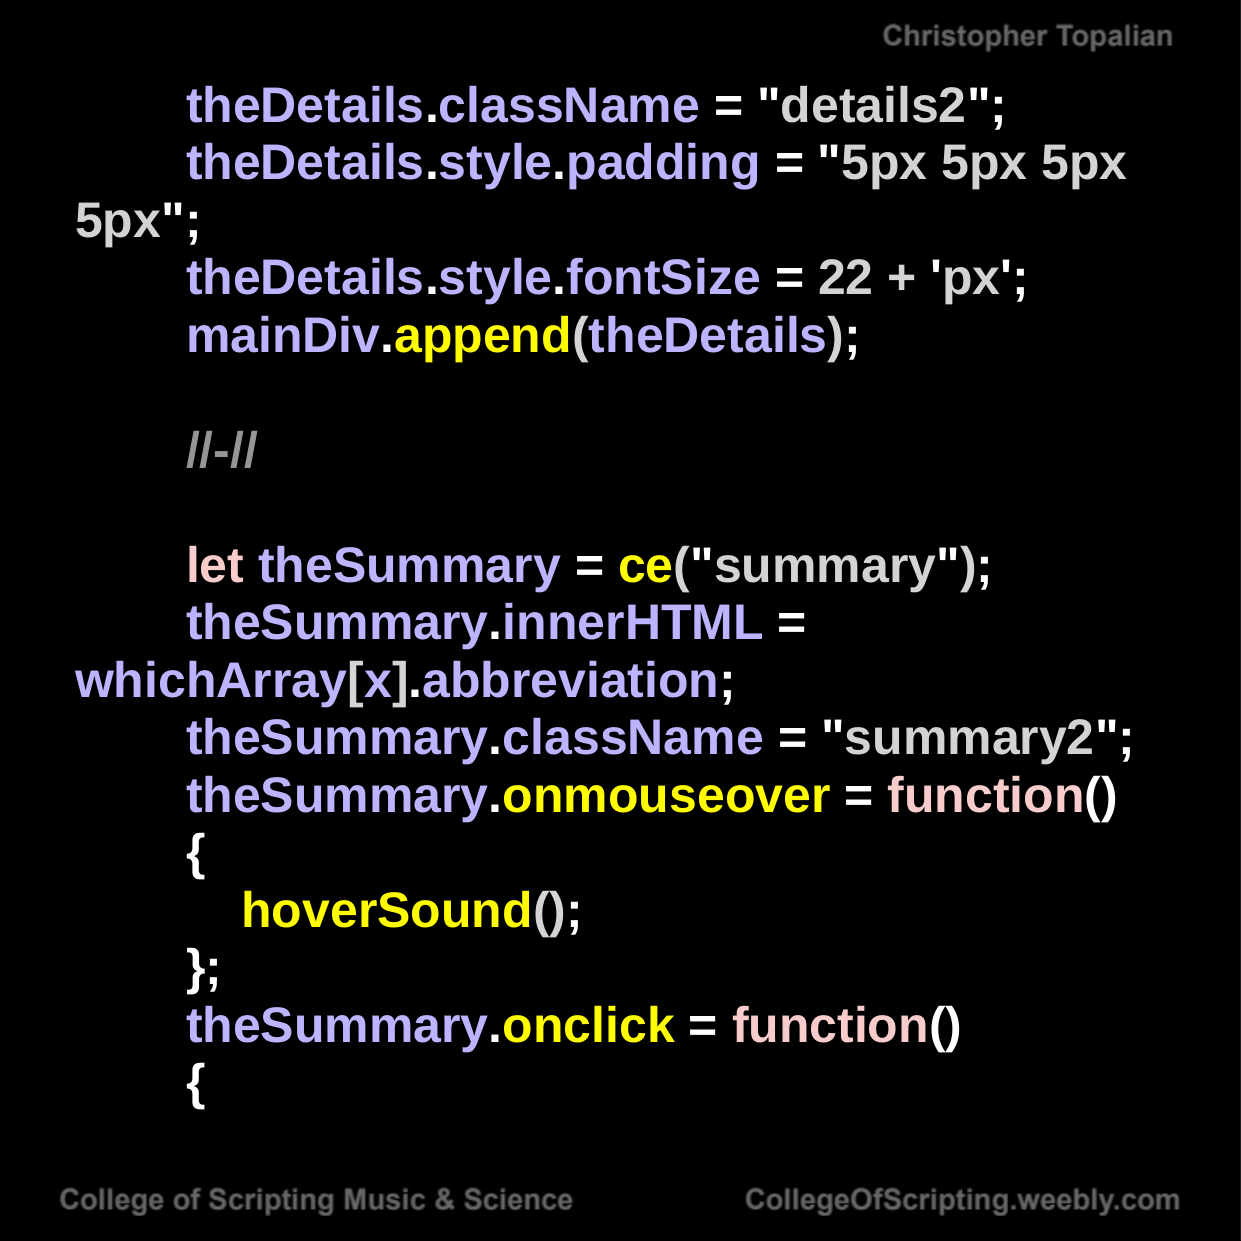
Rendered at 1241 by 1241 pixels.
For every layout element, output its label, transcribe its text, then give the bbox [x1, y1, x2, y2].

text theDetails.style.fontSize = 22 + 'px'; [75, 247, 1166, 305]
text theDetails.className = "details2"; [75, 75, 1166, 132]
text mainDiv.append(theDetails); [75, 305, 1166, 362]
text theSummary.className = "summary2"; [75, 707, 1166, 765]
text theSummary.innerHTML = whichArray[x].abbreviation; [75, 592, 1166, 707]
text }; [75, 937, 1166, 995]
text { [75, 822, 1166, 880]
text theSummary.onclick = function() [75, 995, 1166, 1052]
text { [75, 1052, 1166, 1110]
text let theSummary = ce("summary"); [75, 535, 1166, 592]
text hoverSound(); [75, 880, 1166, 937]
text //-// [75, 420, 1166, 477]
text theSummary.onmouseover = function() [75, 765, 1166, 822]
text theDetails.style.padding = "5px 5px 5px 5px"; [75, 132, 1166, 247]
